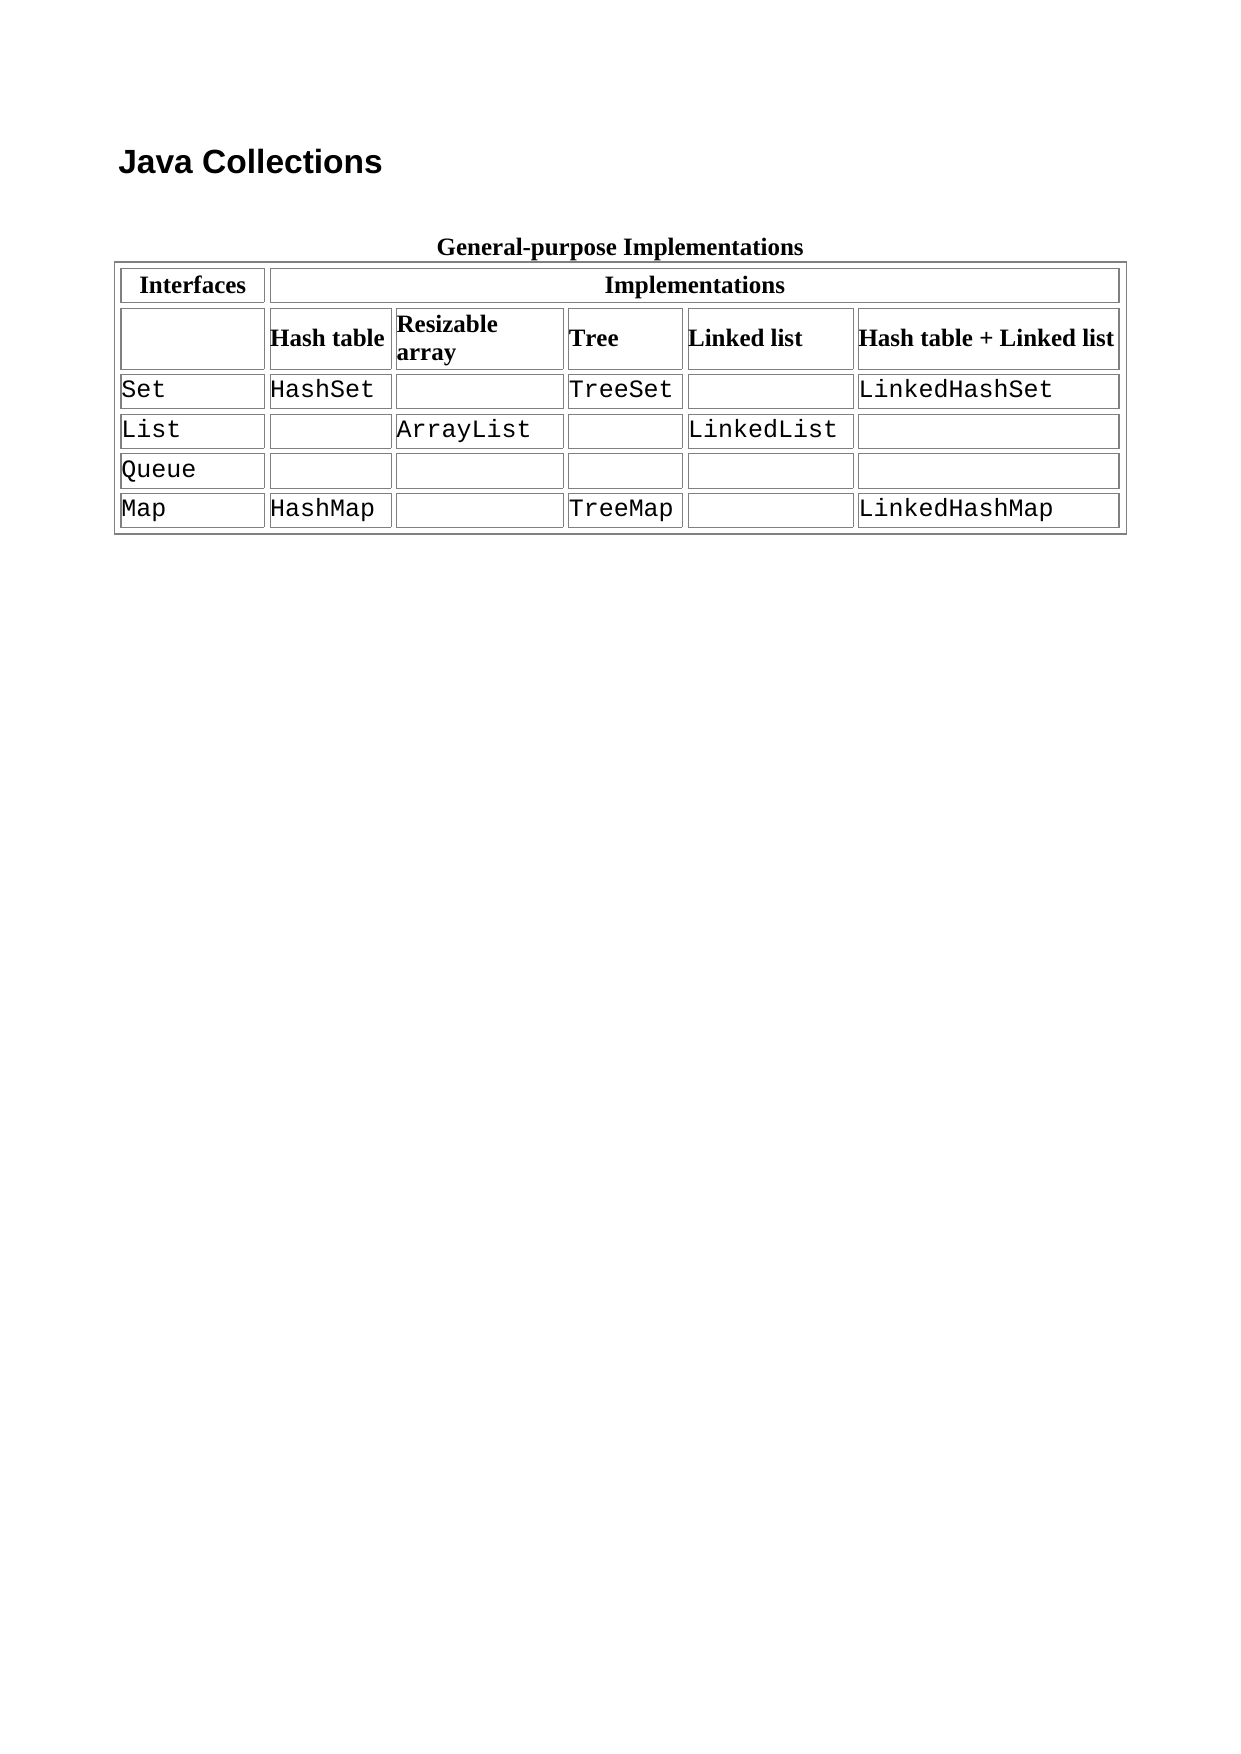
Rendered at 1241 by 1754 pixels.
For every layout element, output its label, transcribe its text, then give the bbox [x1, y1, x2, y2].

table_cell [859, 415, 1118, 448]
table_cell [855, 408, 1122, 448]
table_cell [394, 448, 566, 487]
table_cell [397, 494, 563, 527]
table_cell [122, 309, 264, 369]
subtitle Java Collections [118, 143, 1122, 181]
table_cell Tree [566, 303, 685, 369]
table_header Interfaces [118, 263, 267, 302]
table_cell [685, 369, 855, 408]
table_cell [397, 375, 563, 408]
table_header Implementations [267, 263, 1122, 302]
table_cell TreeMap [566, 488, 685, 527]
table_cell TreeSet [566, 369, 685, 408]
table_cell Hash table [267, 302, 393, 369]
table_cell [394, 369, 566, 408]
table_cell [566, 448, 685, 487]
table_cell [689, 375, 853, 408]
table_cell [271, 415, 391, 448]
table_cell LinkedHashSet [855, 369, 1122, 408]
table_cell Hash table + Linked list [855, 302, 1122, 369]
table_cell Linked list [685, 303, 855, 369]
table_cell [569, 454, 682, 487]
table_cell Queue [118, 448, 267, 487]
table_cell [569, 415, 682, 448]
table_cell [689, 494, 853, 527]
table_cell HashMap [267, 488, 393, 527]
table_cell List [118, 408, 267, 448]
table_cell LinkedHashMap [855, 488, 1122, 527]
table_cell Set [118, 369, 267, 408]
table_cell [118, 302, 267, 369]
table_cell [397, 454, 563, 487]
table_cell [859, 454, 1118, 487]
text General-purpose Implementations [118, 233, 1122, 261]
table_cell [394, 488, 566, 527]
table_cell [267, 408, 393, 448]
table_cell LinkedList [685, 408, 855, 448]
table_cell [566, 408, 685, 448]
table_cell [267, 448, 393, 487]
table_cell [271, 454, 391, 487]
table_cell HashSet [267, 369, 393, 408]
table_cell [685, 488, 855, 527]
table_cell [685, 448, 855, 487]
table_cell ArrayList [394, 408, 566, 448]
table_cell [689, 454, 853, 487]
table_cell [855, 448, 1122, 487]
table_cell Map [118, 488, 267, 527]
table_cell Resizable array [394, 303, 566, 369]
